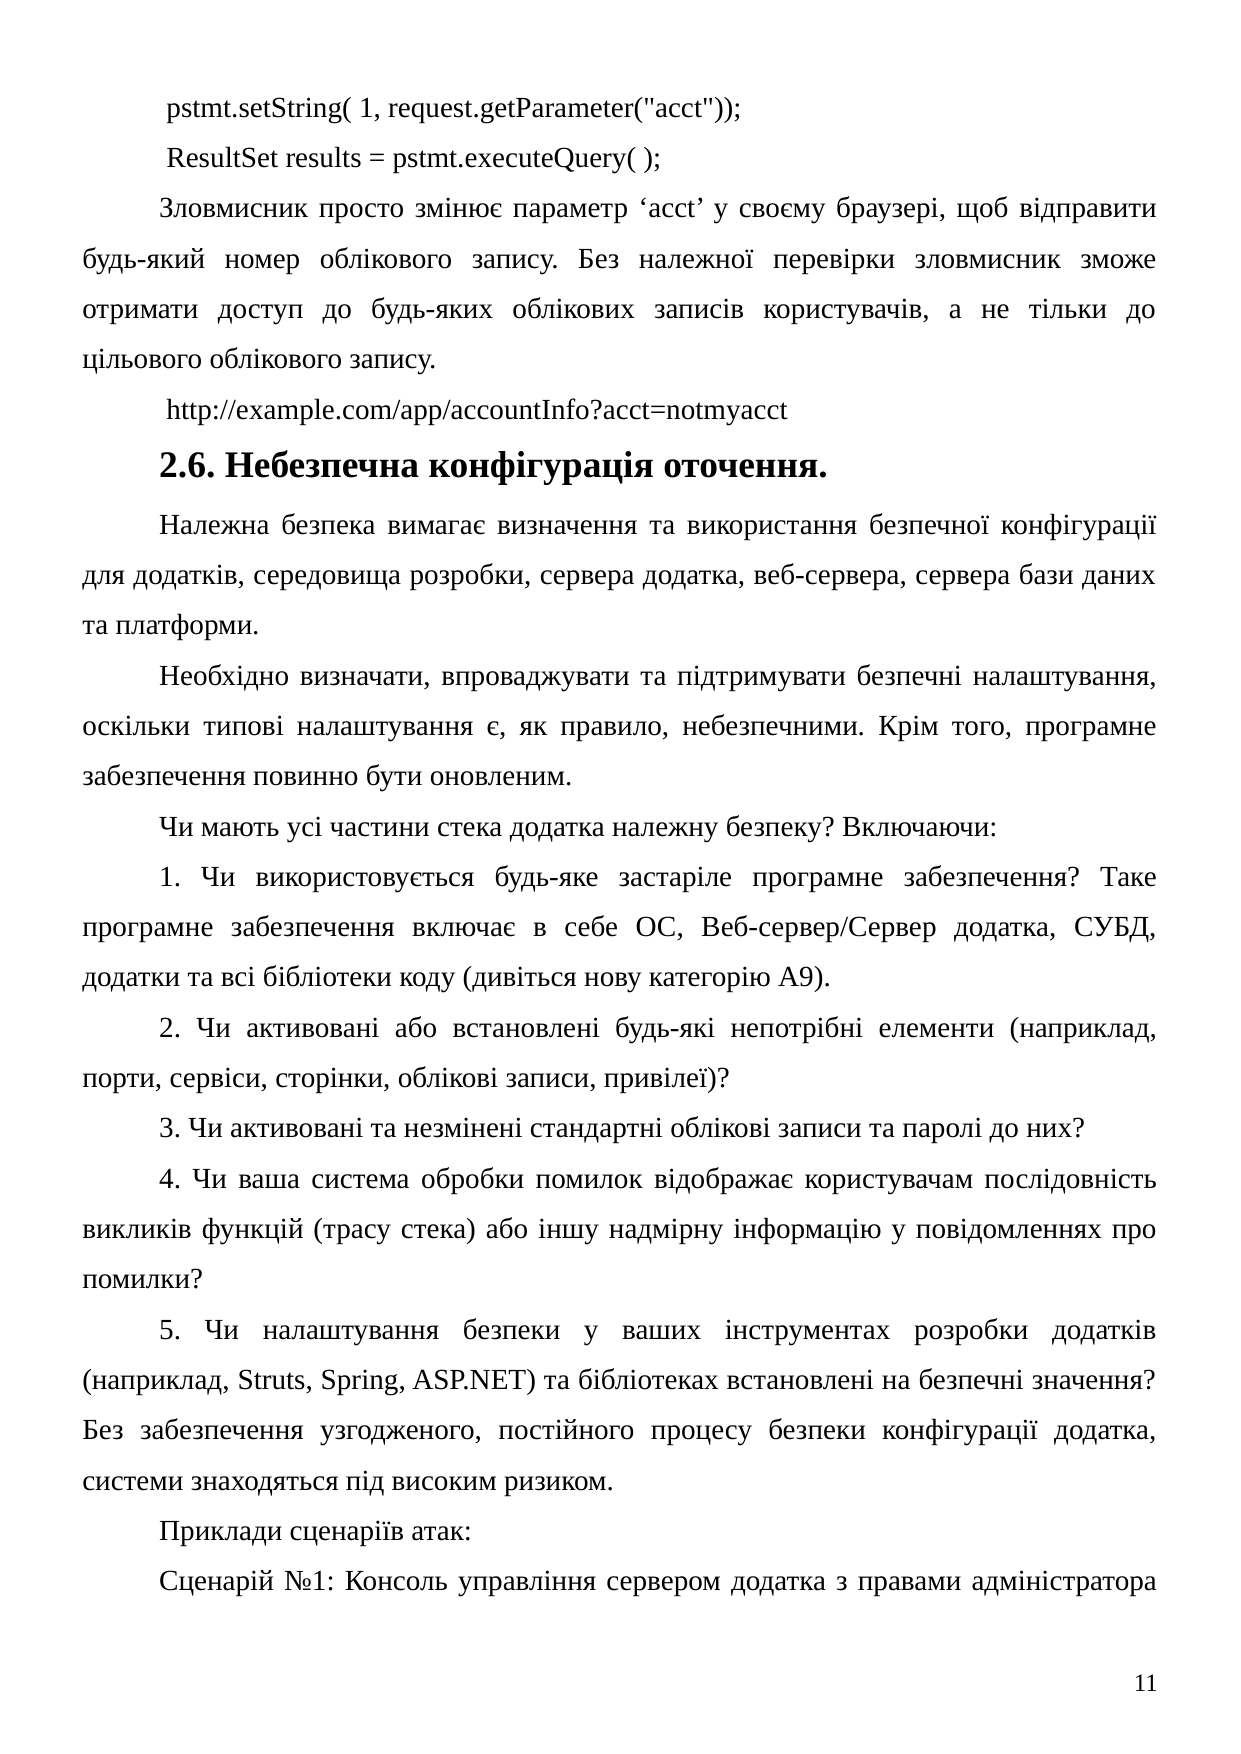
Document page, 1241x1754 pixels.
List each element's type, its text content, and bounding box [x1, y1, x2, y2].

text 2. Чи активовані або встановлені будь-які непотрібні елементи (наприклад, порти, сервіси, сторінки, облікові записи, привілеї)? [82, 1010, 1158, 1094]
text 5. Чи налаштування безпеки у ваших інструментах розробки додатків (наприклад, Struts, Spring, ASP.NET) та бібліотеках встановлені на безпечні значення? Без забезпечення узгодженого, постійного процесу безпеки конфігурації додатка, системи знаходяться під високим ризиком. [82, 1312, 1158, 1496]
text 3. Чи активовані та незмінені стандартні облікові записи та паролі до них? [82, 1111, 1158, 1144]
text pstmt.setString( 1, request.getParameter("acct")); [82, 90, 1158, 123]
text Необхідно визначати, впроваджувати та підтримувати безпечні налаштування, оскільки типові налаштування є, як правило, небезпечними. Крім того, програмне забезпечення повинно бути оновленим. [82, 658, 1158, 792]
text Приклади сценаріїв атак: [82, 1513, 1158, 1547]
text 1. Чи використовується будь-яке застаріле програмне забезпечення? Таке програмне забезпечення включає в себе ОС, Веб-сервер/Сервер додатка, СУБД, додатки та всі бібліотеки коду (дивіться нову категорію А9). [82, 859, 1158, 993]
text Зловмисник просто змінює параметр ‘acct’ у своєму браузері, щоб відправити будь-який номер облікового запису. Без належної перевірки зловмисник зможе отримати доступ до будь-яких облікових записів користувачів, а не тільки до цільового облікового запису. [82, 191, 1158, 375]
text Сценарій №1: Консоль управління сервером додатка з правами адміністратора [82, 1563, 1158, 1597]
subtitle 2.6. Небезпечна конфігурація оточення. [82, 442, 1158, 485]
text ResultSet results = pstmt.executeQuery( ); [82, 140, 1158, 174]
text http://example.com/app/accountInfo?acct=notmyacct [82, 392, 1158, 425]
text 4. Чи ваша система обробки помилок відображає користувачам послідовність викликів функцій (трасу стека) або іншу надмірну інформацію у повідомленнях про помилки? [82, 1161, 1158, 1295]
text Чи мають усі частини стека додатка належну безпеку? Включаючи: [82, 809, 1158, 842]
text Належна безпека вимагає визначення та використання безпечної конфігурації для додатків, середовища розробки, сервера додатка, веб-сервера, сервера бази даних та платформи. [82, 507, 1158, 641]
